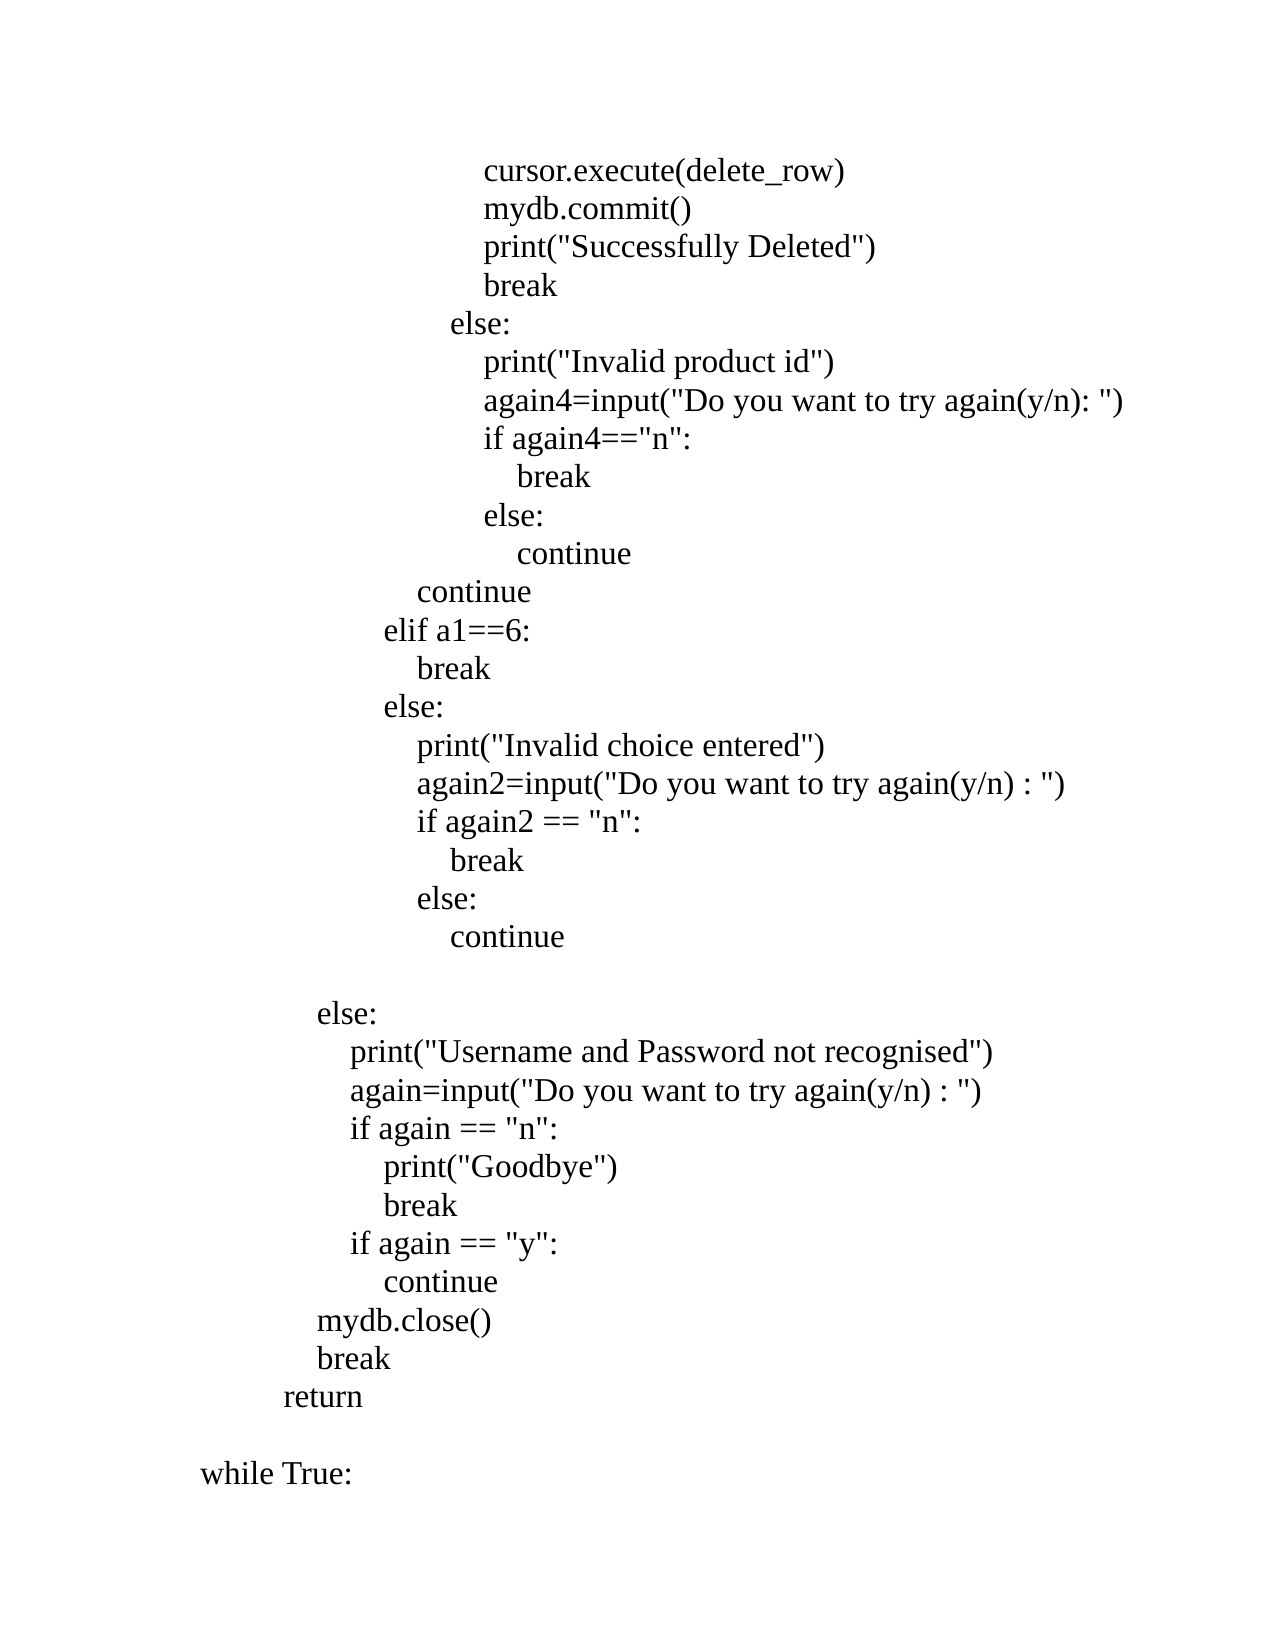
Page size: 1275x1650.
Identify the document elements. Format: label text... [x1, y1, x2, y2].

text if again4=="n": [150, 418, 1125, 457]
text mydb.commit() [150, 188, 1125, 227]
text cursor.execute(delete_row) [150, 150, 1125, 188]
text break [150, 840, 1125, 878]
text else: [150, 687, 1125, 725]
text continue [150, 917, 1125, 955]
text print("Invalid product id") [150, 342, 1125, 380]
text if again == "n": [150, 1108, 1125, 1147]
text if again2 == "n": [150, 802, 1125, 840]
text else: [150, 993, 1125, 1032]
text print("Goodbye") [150, 1147, 1125, 1185]
text continue [150, 533, 1125, 572]
text if again == "y": [150, 1223, 1125, 1262]
text print("Invalid choice entered") [150, 725, 1125, 763]
text again=input("Do you want to try again(y/n) : ") [150, 1070, 1125, 1108]
text print("Successfully Deleted") [150, 227, 1125, 265]
text break [150, 457, 1125, 495]
text return [150, 1377, 1125, 1415]
text break [150, 1185, 1125, 1223]
text break [150, 265, 1125, 303]
text else: [150, 303, 1125, 342]
text else: [150, 495, 1125, 533]
text mydb.close() [150, 1300, 1125, 1338]
text else: [150, 878, 1125, 917]
text print("Username and Password not recognised") [150, 1032, 1125, 1070]
text while True: [150, 1453, 1125, 1492]
text again4=input("Do you want to try again(y/n): ") [150, 380, 1125, 418]
text elif a1==6: [150, 610, 1125, 648]
text break [150, 1338, 1125, 1377]
text again2=input("Do you want to try again(y/n) : ") [150, 763, 1125, 802]
text continue [150, 572, 1125, 610]
text continue [150, 1262, 1125, 1300]
text break [150, 648, 1125, 687]
